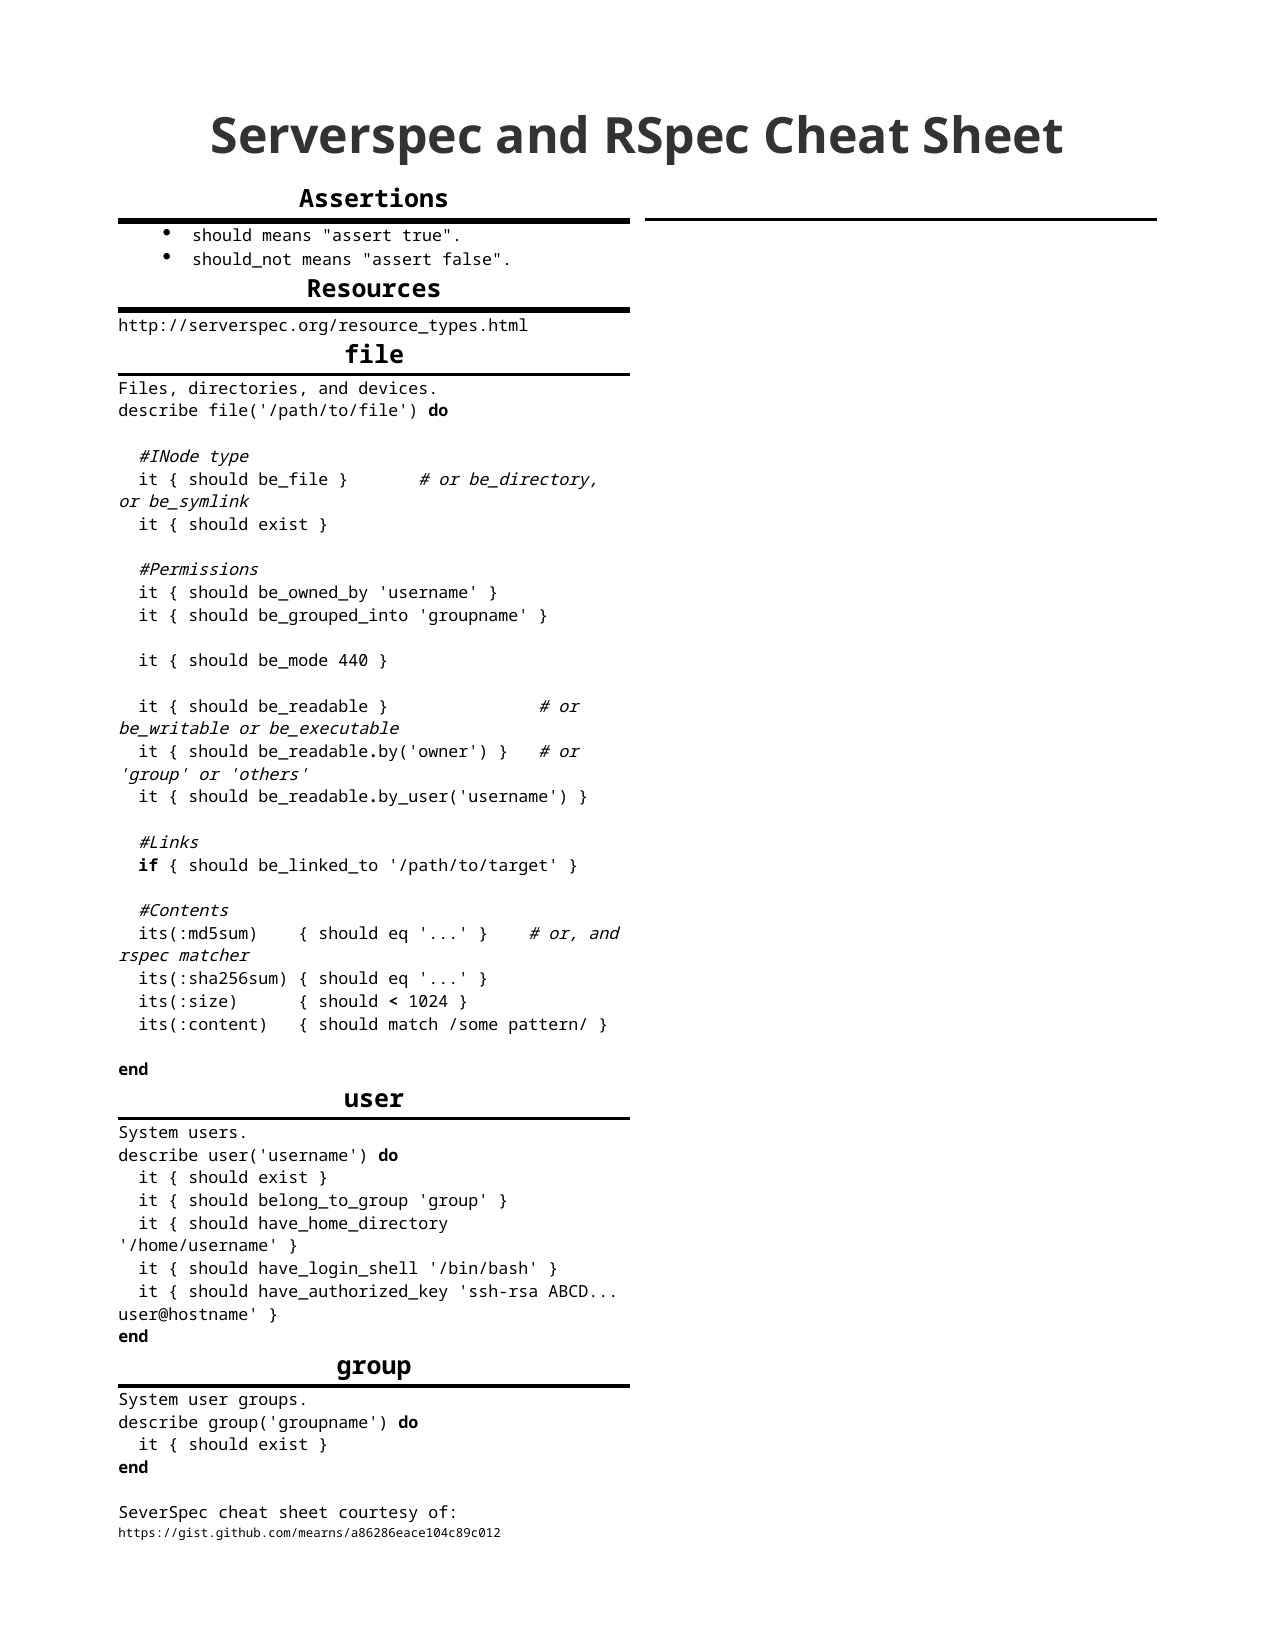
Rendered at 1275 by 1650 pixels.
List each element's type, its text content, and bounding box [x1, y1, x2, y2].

text it { should be_mode 440 } [118, 649, 630, 672]
text #Permissions [118, 558, 630, 581]
list should means "assert true". [162, 224, 630, 247]
text its(:sha256sum) { should eq '...' } [118, 967, 630, 989]
text Files, directories, and devices. [118, 376, 630, 399]
text end [118, 1456, 630, 1478]
text it { should have_home_directory '/home/username' } [118, 1211, 630, 1257]
text it { should have_authorized_key 'ssh-rsa ABCD... user@hostname' } [118, 1279, 630, 1325]
text #Links [118, 831, 630, 853]
text #INode type [118, 444, 630, 467]
list should_not means "assert false". [162, 247, 630, 270]
text describe group('groupname') do [118, 1410, 630, 1433]
text it { should belong_to_group 'group' } [118, 1188, 630, 1211]
text it { should be_file } # or be_directory, or be_symlink [118, 467, 630, 513]
text System user groups. [118, 1388, 630, 1410]
subtitle Resources [118, 270, 630, 307]
text it { should be_readable.by('owner') } # or 'group' or 'others' [118, 740, 630, 785]
text it { should exist } [118, 1166, 630, 1188]
text System users. [118, 1120, 630, 1143]
text it { should be_readable.by_user('username') } [118, 785, 630, 808]
text its(:size) { should < 1024 } [118, 989, 630, 1012]
text #Contents [118, 899, 630, 921]
text if { should be_linked_to '/path/to/target' } [118, 853, 630, 876]
text its(:content) { should match /some pattern/ } [118, 1012, 630, 1035]
text end [118, 1325, 630, 1347]
subtitle Assertions [118, 181, 630, 218]
subtitle file [118, 336, 630, 373]
text its(:md5sum) { should eq '...' } # or, and rspec matcher [118, 921, 630, 967]
text it { should exist } [118, 1433, 630, 1456]
text https://gist.github.com/mearns/a86286eace104c89c012 [118, 1524, 630, 1541]
subtitle user [118, 1080, 630, 1117]
text end [118, 1058, 630, 1080]
text it { should exist } [118, 513, 630, 535]
text it { should be_grouped_into 'groupname' } [118, 603, 630, 626]
text http://serverspec.org/resource_types.html [118, 313, 630, 336]
text describe file('/path/to/file') do [118, 399, 630, 422]
text it { should be_readable } # or be_writable or be_executable [118, 694, 630, 740]
text it { should be_owned_by 'username' } [118, 581, 630, 603]
subtitle group [118, 1347, 630, 1384]
text describe user('username') do [118, 1143, 630, 1166]
text SeverSpec cheat sheet courtesy of: [118, 1501, 630, 1524]
text it { should have_login_shell '/bin/bash' } [118, 1257, 630, 1279]
subtitle Serverspec and RSpec Cheat Sheet [118, 100, 1157, 168]
